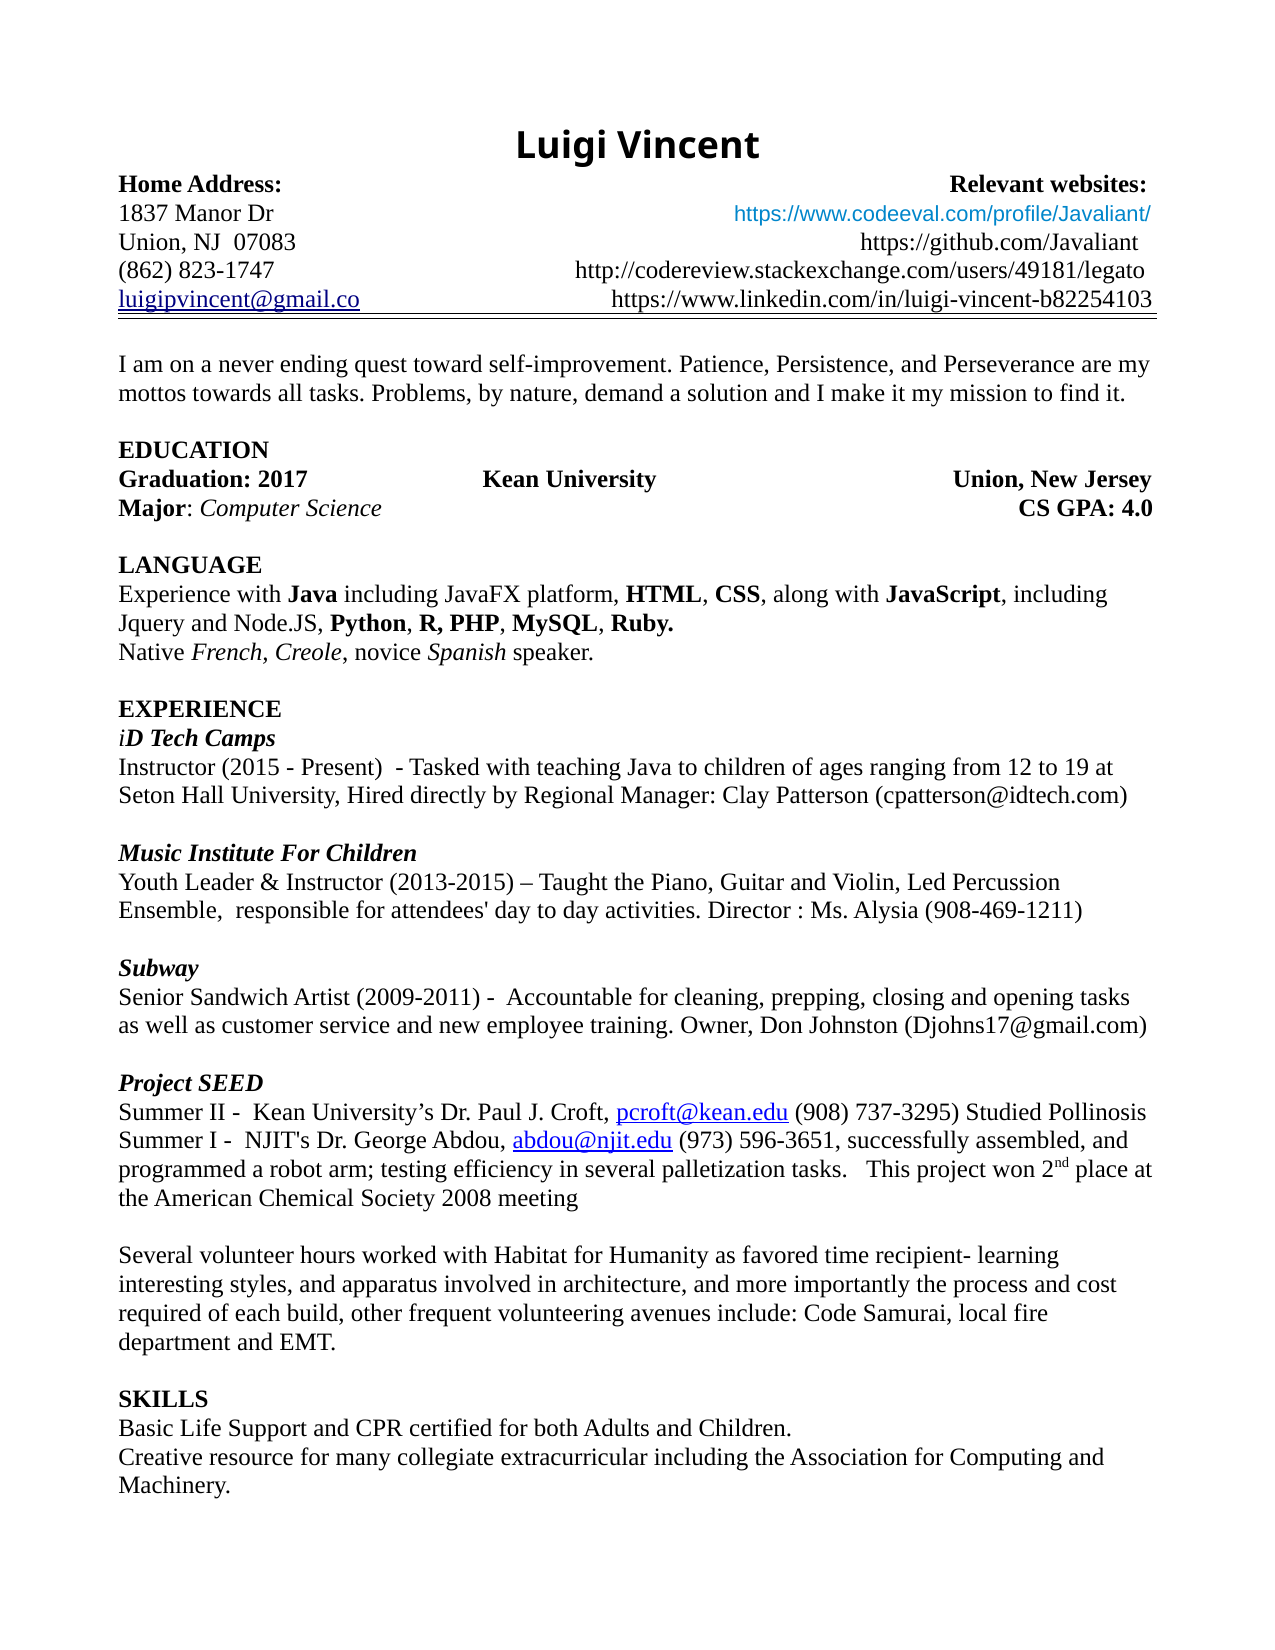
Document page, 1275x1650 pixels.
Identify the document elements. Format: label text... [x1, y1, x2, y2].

text Home Address: Relevant websites: [118, 169, 1157, 198]
text Summer II - Kean University’s Dr. Paul J. Croft, pcroft@kean.edu (908) 737-3295) Studied Pollinosis [118, 1097, 1157, 1125]
text Basic Life Support and CPR certified for both Adults and Children. [118, 1413, 1157, 1442]
text EXPERIENCE [118, 694, 1157, 723]
text I am on a never ending quest toward self-improvement. Patience, Persistence, and Perseverance are my mottos towards all tasks. Problems, by nature, demand a solution and I make it my mission to find it. [118, 349, 1157, 407]
text luigipvincent@gmail.co https://www.linkedin.com/in/luigi-vincent-b82254103 [118, 284, 1157, 313]
text SKILLS [118, 1384, 1157, 1413]
text Several volunteer hours worked with Habitat for Humanity as favored time recipient- learning interesting styles, and apparatus involved in architecture, and more importantly the process and cost required of each build, other frequent volunteering avenues include: Code Samurai, local fire department and EMT. [118, 1240, 1157, 1355]
text Subway [118, 953, 1157, 982]
text (862) 823-1747 http://codereview.stackexchange.com/users/49181/legato [118, 255, 1157, 284]
text Graduation: 2017 Kean University Union, New Jersey [118, 464, 1157, 493]
text Project SEED [118, 1068, 1157, 1097]
text Major: Computer Science CS GPA: 4.0 [118, 493, 1157, 522]
text iD Tech Camps [118, 723, 1157, 752]
text Youth Leader & Instructor (2013-2015) – Taught the Piano, Guitar and Violin, Led Percussion Ensemble, responsible for attendees' day to day activities. Director : Ms. Alysia (908-469-1211) [118, 867, 1157, 924]
text EDUCATION [118, 435, 1157, 464]
text LANGUAGE [118, 550, 1157, 579]
text Experience with Java including JavaFX platform, HTML, CSS, along with JavaScript, including Jquery and Node.JS, Python, R, PHP, MySQL, Ruby. [118, 579, 1157, 637]
text Luigi Vincent [118, 118, 1157, 169]
text Senior Sandwich Artist (2009-2011) - Accountable for cleaning, prepping, closing and opening tasks as well as customer service and new employee training. Owner, Don Johnston (Djohns17@gmail.com) [118, 982, 1157, 1039]
text 1837 Manor Dr https://www.codeeval.com/profile/Javaliant/ [118, 198, 1157, 227]
text Summer I - NJIT's Dr. George Abdou, abdou@njit.edu (973) 596-3651, successfully assembled, and programmed a robot arm; testing efficiency in several palletization tasks. This project won 2nd place at the American Chemical Society 2008 meeting [118, 1125, 1157, 1212]
text Creative resource for many collegiate extracurricular including the Association for Computing and Machinery. [118, 1442, 1157, 1499]
text Music Institute For Children [118, 838, 1157, 867]
text Instructor (2015 - Present) - Tasked with teaching Java to children of ages ranging from 12 to 19 at Seton Hall University, Hired directly by Regional Manager: Clay Patterson (cpatterson@idtech.com) [118, 752, 1157, 809]
text Union, NJ 07083 https://github.com/Javaliant [118, 227, 1157, 255]
text Native French, Creole, novice Spanish speaker. [118, 637, 1157, 665]
